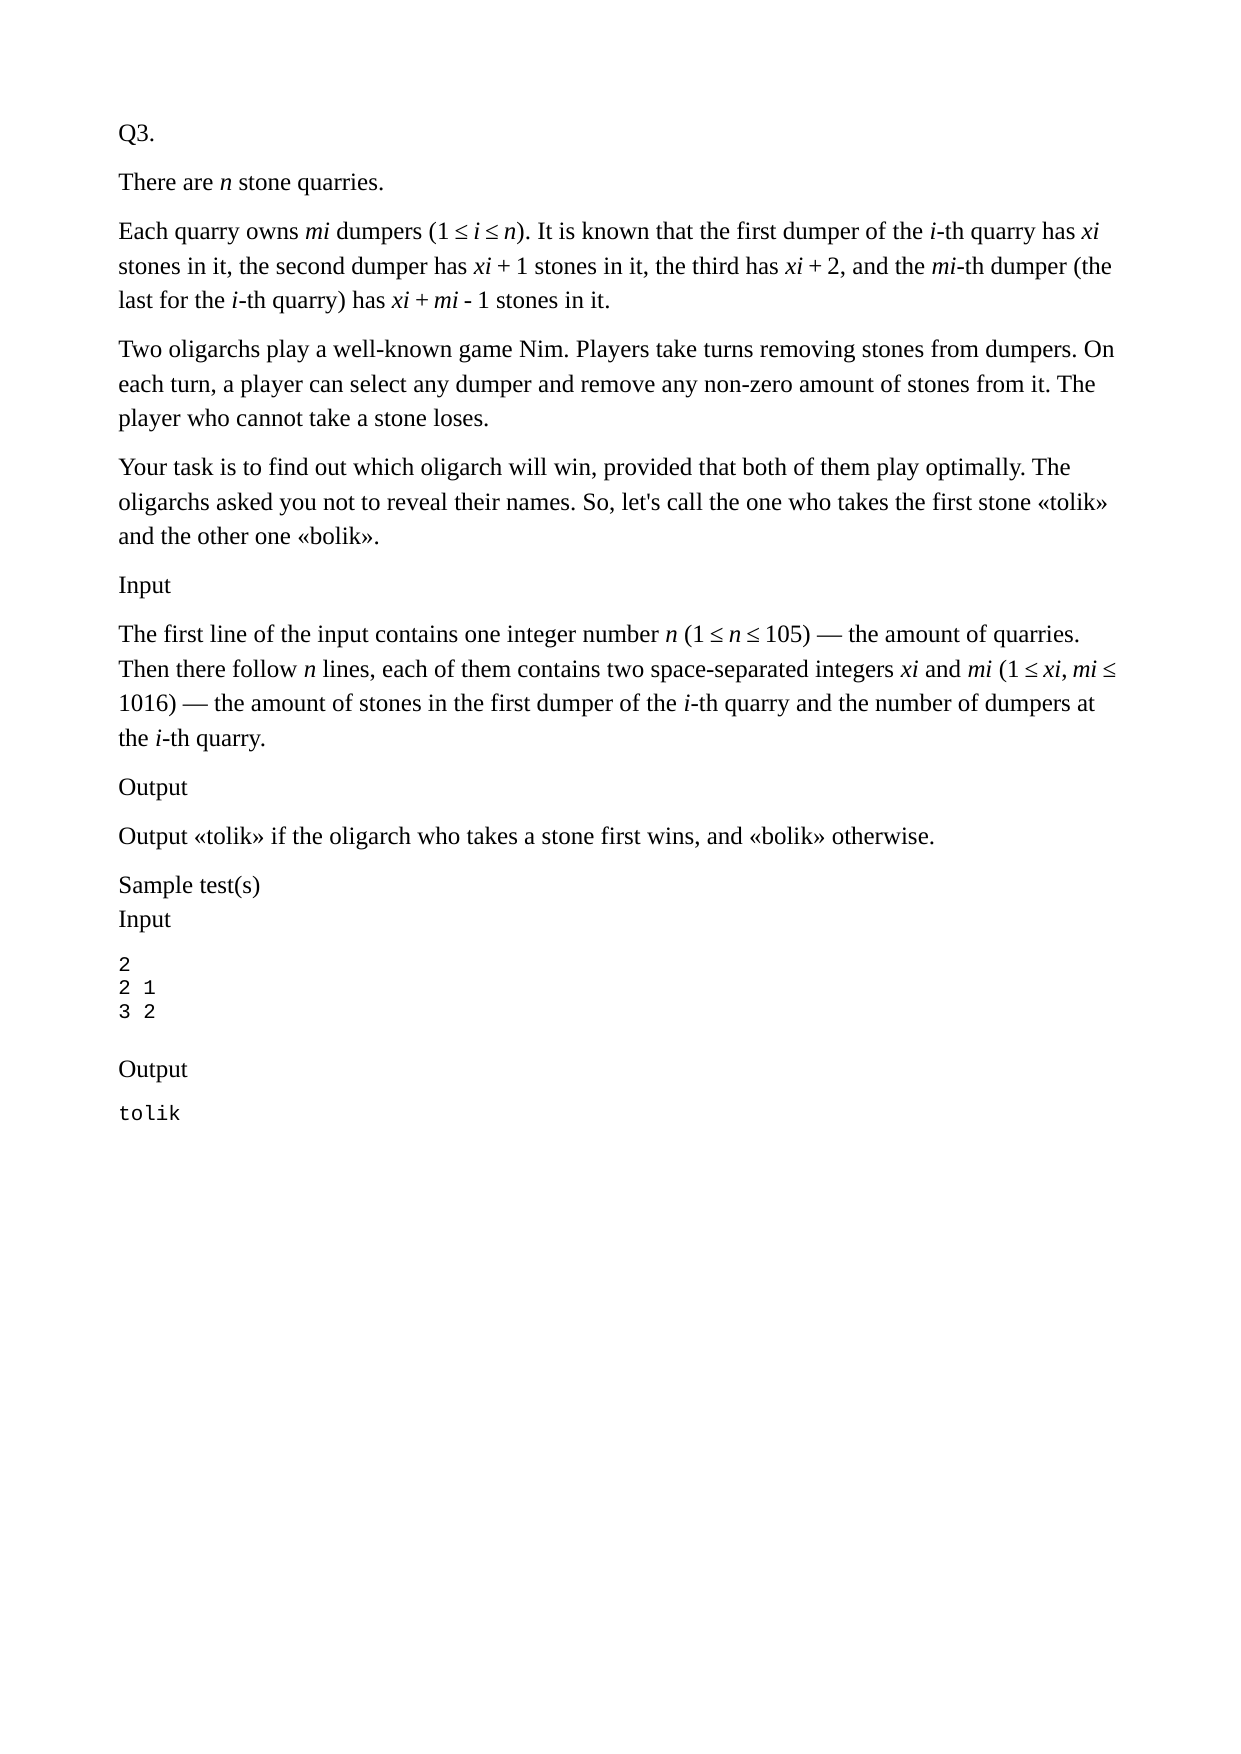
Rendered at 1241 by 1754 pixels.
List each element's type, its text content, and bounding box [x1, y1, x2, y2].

text Output [118, 1054, 1122, 1083]
text Output «tolik» if the oligarch who takes a stone first wins, and «bolik» otherwise. [118, 821, 1122, 850]
text There are n stone quarries. [118, 167, 1122, 196]
text Output [118, 772, 1122, 801]
text Two oligarchs play a well-known game Nim. Players take turns removing stones from dumpers. On each turn, a player can select any dumper and remove any non-zero amount of stones from it. The player who cannot take a stone loses. [118, 334, 1122, 432]
text Sample test(s) [118, 870, 1122, 899]
text Q3. [118, 118, 1122, 147]
text Input [118, 570, 1122, 599]
text Each quarry owns mi dumpers (1 ≤ i ≤ n). It is known that the first dumper of the i-th quarry has xi stones in it, the second dumper has xi + 1 stones in it, the third has xi + 2, and the mi-th dumper (the last for the i-th quarry) has xi + mi - 1 stones in it. [118, 216, 1122, 314]
text 2 1 [118, 977, 1122, 1001]
text Your task is to find out which oligarch will win, provided that both of them play optimally. The oligarchs asked you not to reveal their names. So, let's call the one who takes the first stone «tolik» and the other one «bolik». [118, 452, 1122, 550]
text Input [118, 904, 1122, 933]
text tolik [118, 1103, 1122, 1127]
text 3 2 [118, 1001, 1122, 1024]
text 2 [118, 953, 1122, 977]
text The first line of the input contains one integer number n (1 ≤ n ≤ 105) — the amount of quarries. Then there follow n lines, each of them contains two space-separated integers xi and mi (1 ≤ xi, mi ≤ 1016) — the amount of stones in the first dumper of the i-th quarry and the number of dumpers at the i-th quarry. [118, 619, 1122, 752]
